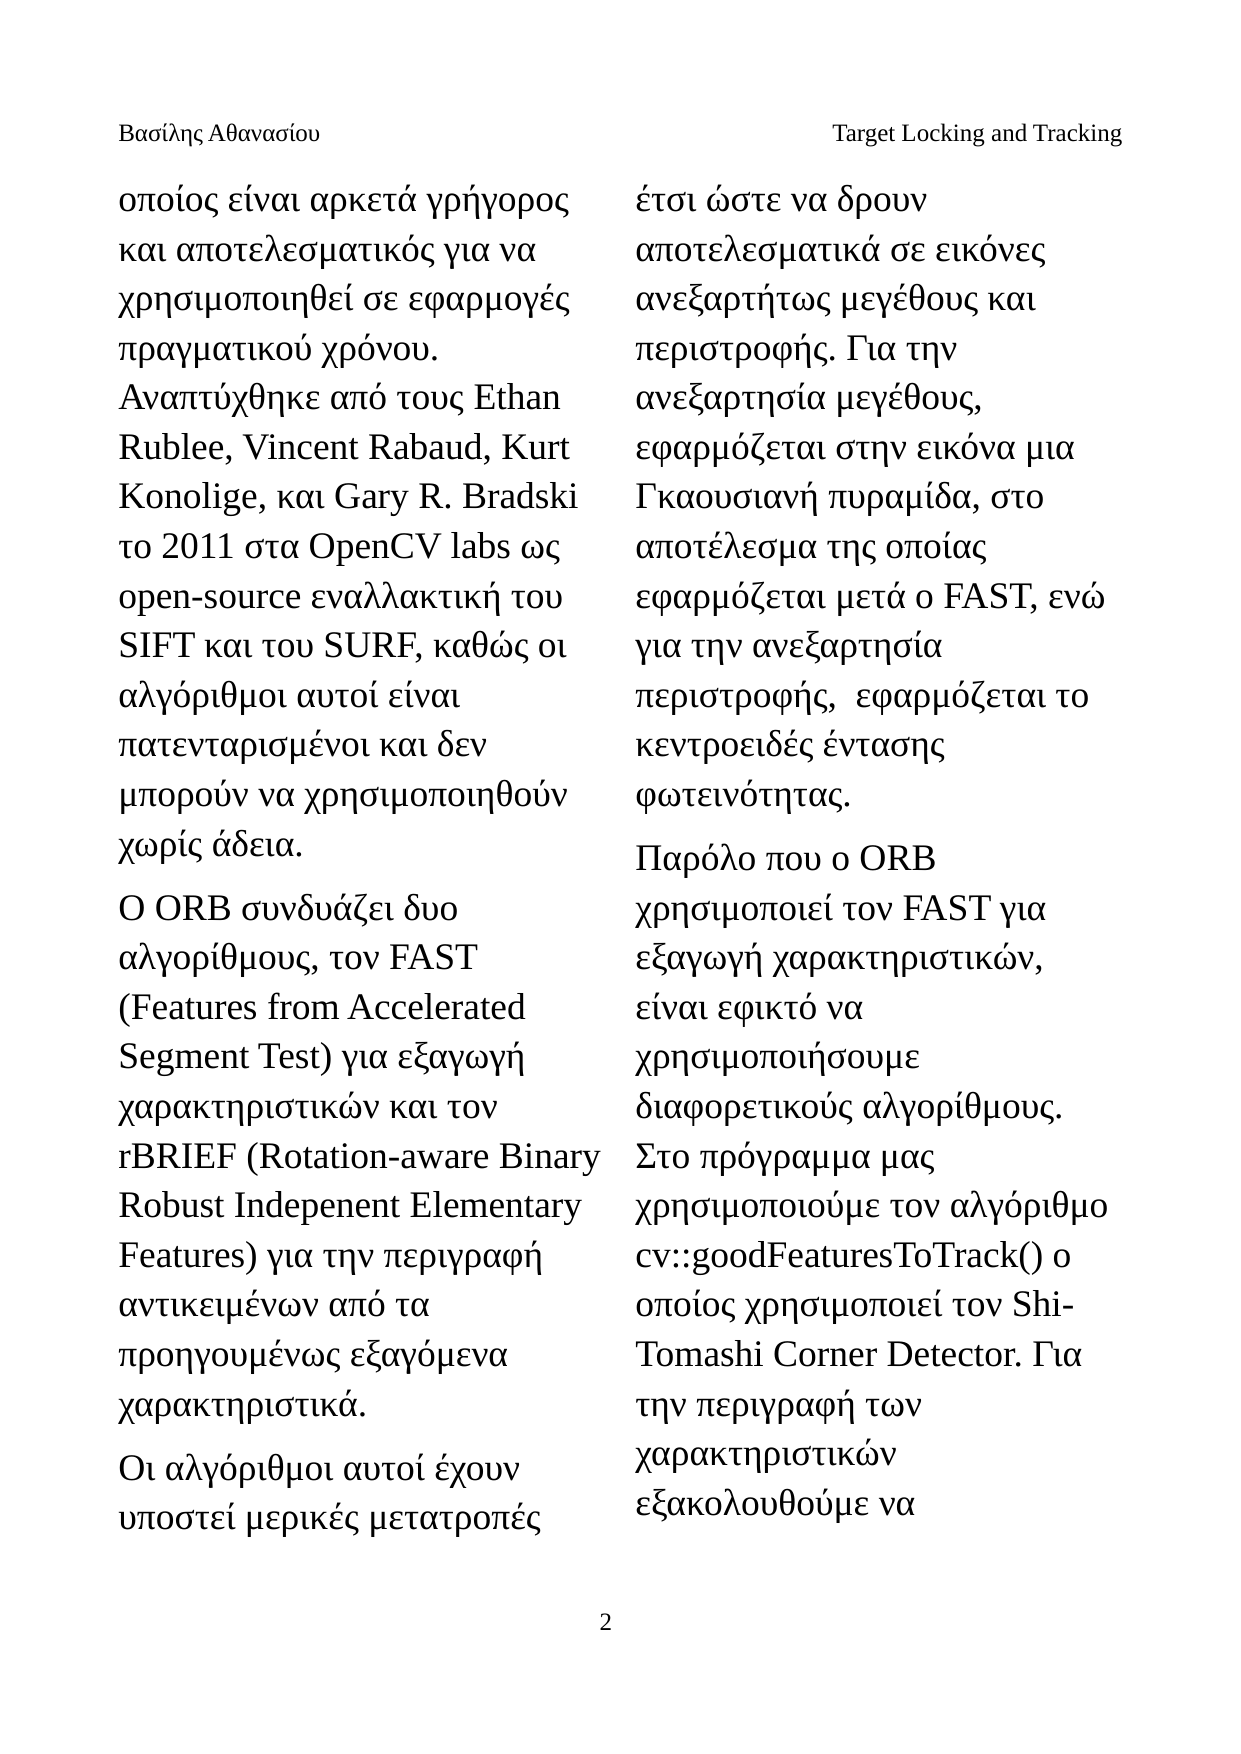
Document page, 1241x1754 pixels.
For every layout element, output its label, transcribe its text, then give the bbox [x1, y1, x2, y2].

text Παρόλο που ο ORB χρησιμοποιεί τον FAST για εξαγωγή χαρακτηριστικών, είναι εφικτό να χρησιμοποιήσουμε διαφορετικούς αλγορίθμους. Στο πρόγραμμα μας χρησιμοποιούμε τον αλγόριθμο cv::goodFeaturesToTrack() ο οποίος χρησιμοποιεί τον Shi-Tomashi Corner Detector. Για την περιγραφή των χαρακτηριστικών εξακολουθούμε να [635, 836, 1122, 1523]
text οποίος είναι αρκετά γρήγορος και αποτελεσματικός για να χρησιμοποιηθεί σε εφαρμογές πραγματικού χρόνου. Αναπτύχθηκε από τους Ethan Rublee, Vincent Rabaud, Kurt Konolige, και Gary R. Bradski το 2011 στα OpenCV labs ως open-source εναλλακτική του SIFT και του SURF, καθώς οι αλγόριθμοι αυτοί είναι πατενταρισμένοι και δεν μπορούν να χρησιμοποιηθούν χωρίς άδεια. [118, 176, 605, 864]
text έτσι ώστε να δρουν αποτελεσματικά σε εικόνες ανεξαρτήτως μεγέθους και περιστροφής. Για την ανεξαρτησία μεγέθους, εφαρμόζεται στην εικόνα μια Γκαουσιανή πυραμίδα, στο αποτέλεσμα της οποίας εφαρμόζεται μετά ο FAST, ενώ για την ανεξαρτησία περιστροφής, εφαρμόζεται το κεντροειδές έντασης φωτεινότητας. [635, 176, 1122, 814]
text Οι αλγόριθμοι αυτοί έχουν υποστεί μερικές μετατροπές [118, 1445, 605, 1538]
text Ο ORB συνδυάζει δυο αλγορίθμους, τον FAST (Features from Accelerated Segment Test) για εξαγωγή χαρακτηριστικών και τον rBRIEF (Rotation-aware Binary Robust Indepenent Elementary Features) για την περιγραφή αντικειμένων από τα προηγουμένως εξαγόμενα χαρακτηριστικά. [118, 885, 605, 1424]
